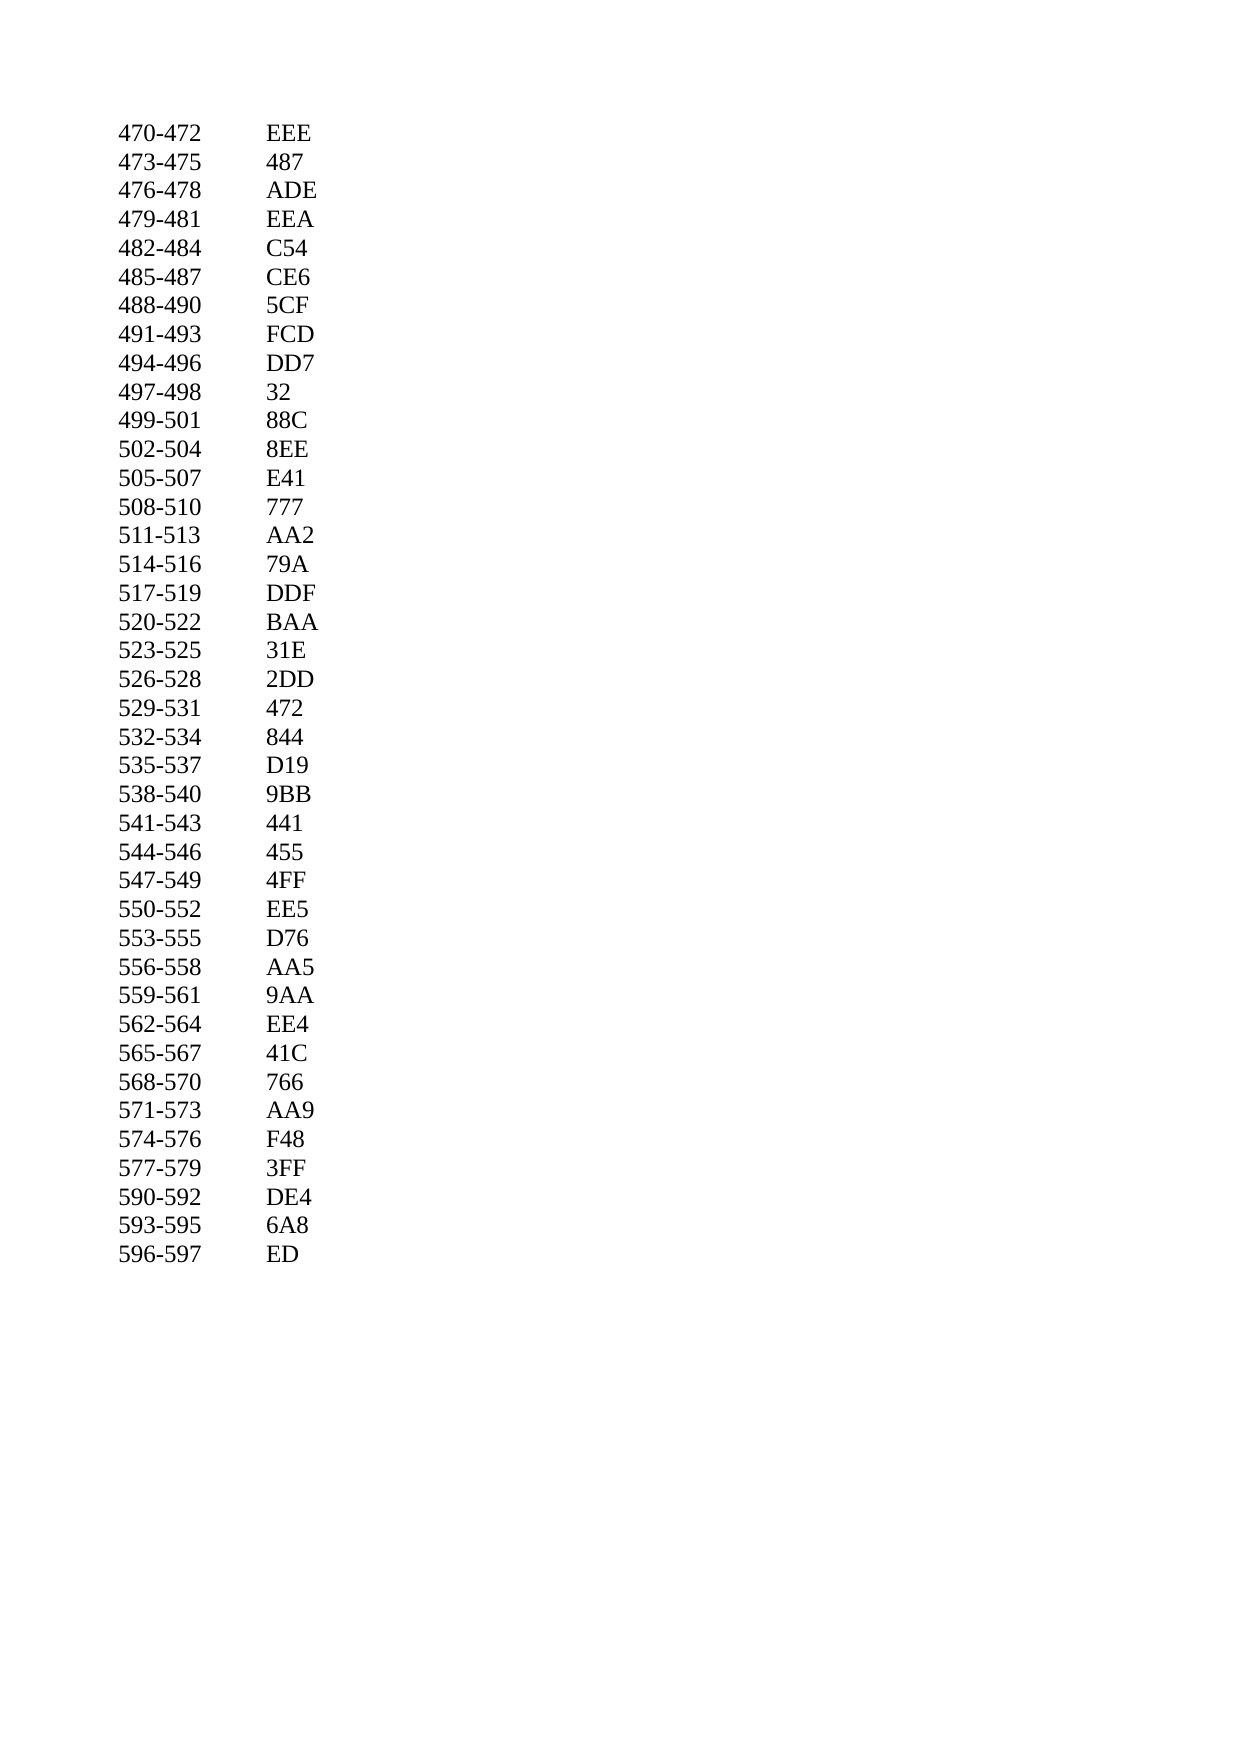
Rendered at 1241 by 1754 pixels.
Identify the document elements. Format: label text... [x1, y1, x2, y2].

text 596-597 ED [118, 1239, 1122, 1268]
text 574-576 F48 [118, 1124, 1122, 1153]
text 476-478 ADE [118, 176, 1122, 204]
text 502-504 8EE [118, 434, 1122, 463]
text 529-531 472 [118, 693, 1122, 722]
text 535-537 D19 [118, 751, 1122, 779]
text 488-490 5CF [118, 291, 1122, 319]
text 523-525 31E [118, 636, 1122, 664]
text 532-534 844 [118, 722, 1122, 751]
text 491-493 FCD [118, 319, 1122, 348]
text 520-522 BAA [118, 607, 1122, 636]
text 593-595 6A8 [118, 1211, 1122, 1239]
text 562-564 EE4 [118, 1009, 1122, 1038]
text 568-570 766 [118, 1067, 1122, 1096]
text 556-558 AA5 [118, 952, 1122, 981]
text 559-561 9AA [118, 981, 1122, 1009]
text 571-573 AA9 [118, 1096, 1122, 1124]
text 526-528 2DD [118, 664, 1122, 693]
text 544-546 455 [118, 837, 1122, 866]
text 565-567 41C [118, 1038, 1122, 1067]
text 550-552 EE5 [118, 894, 1122, 923]
text 485-487 CE6 [118, 262, 1122, 291]
text 479-481 EEA [118, 204, 1122, 233]
text 538-540 9BB [118, 779, 1122, 808]
text 577-579 3FF [118, 1153, 1122, 1182]
text 482-484 C54 [118, 233, 1122, 262]
text 514-516 79A [118, 549, 1122, 578]
text 470-472 EEE [118, 118, 1122, 147]
text 508-510 777 [118, 492, 1122, 521]
text 547-549 4FF [118, 866, 1122, 894]
text 517-519 DDF [118, 578, 1122, 607]
text 473-475 487 [118, 147, 1122, 176]
text 541-543 441 [118, 808, 1122, 837]
text 590-592 DE4 [118, 1182, 1122, 1211]
text 494-496 DD7 [118, 348, 1122, 377]
text 553-555 D76 [118, 923, 1122, 952]
text 497-498 32 [118, 377, 1122, 406]
text 499-501 88C [118, 406, 1122, 434]
text 505-507 E41 [118, 463, 1122, 492]
text 511-513 AA2 [118, 521, 1122, 549]
